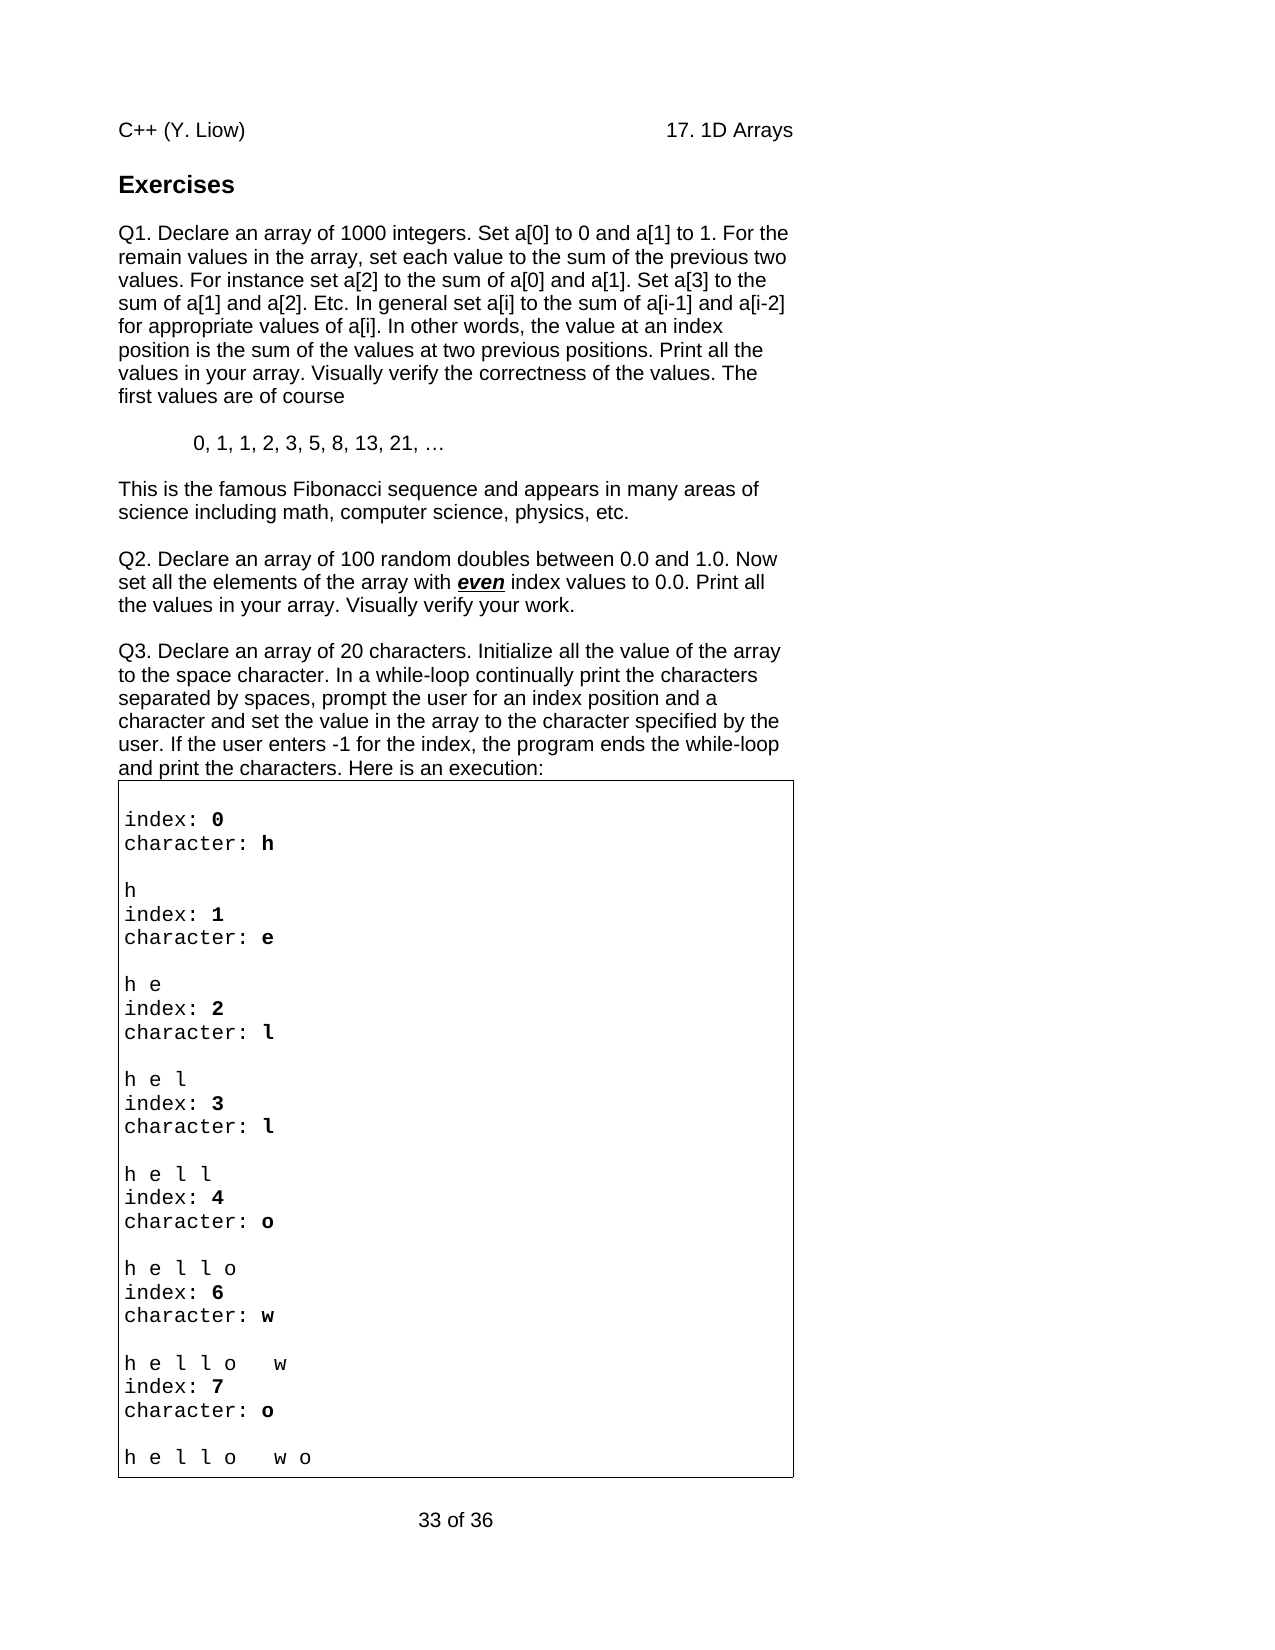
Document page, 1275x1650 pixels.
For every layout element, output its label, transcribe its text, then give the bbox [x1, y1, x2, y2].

text Q2. Declare an array of 100 random doubles between 0.0 and 1.0. Now set all the elements of the array with even index values to 0.0. Print all the values in your array. Visually verify your work. [118, 547, 793, 617]
text This is the famous Fibonacci sequence and appears in many areas of science including math, computer science, physics, etc. [118, 477, 793, 524]
text Exercises [118, 171, 793, 199]
table_header index: 0 character: h h index: 1 character: e h e index: 2 character: l h e l index: 3 character: l h e l l index: 4 character: o h e l l o index: 6 character: w h e l l o w index: 7 character: o h e l l o w o [119, 781, 793, 1477]
text Q1. Declare an array of 1000 integers. Set a[0] to 0 and a[1] to 1. For the remain values in the array, set each value to the sum of the previous two values. For instance set a[2] to the sum of a[0] and a[1]. Set a[3] to the sum of a[1] and a[2]. Etc. In general set a[i] to the sum of a[i-1] and a[i-2] for appropriate values of a[i]. In other words, the value at an index position is the sum of the values at two previous positions. Print all the values in your array. Visually verify the correctness of the values. The first values are of course [118, 222, 793, 408]
text 0, 1, 1, 2, 3, 5, 8, 13, 21, … [118, 431, 793, 454]
text Q3. Declare an array of 20 characters. Initialize all the value of the array to the space character. In a while-loop continually print the characters separated by spaces, prompt the user for an index position and a character and set the value in the array to the character specified by the user. If the user enters -1 for the index, the program ends the while-loop and print the characters. Here is an execution: [118, 640, 793, 779]
